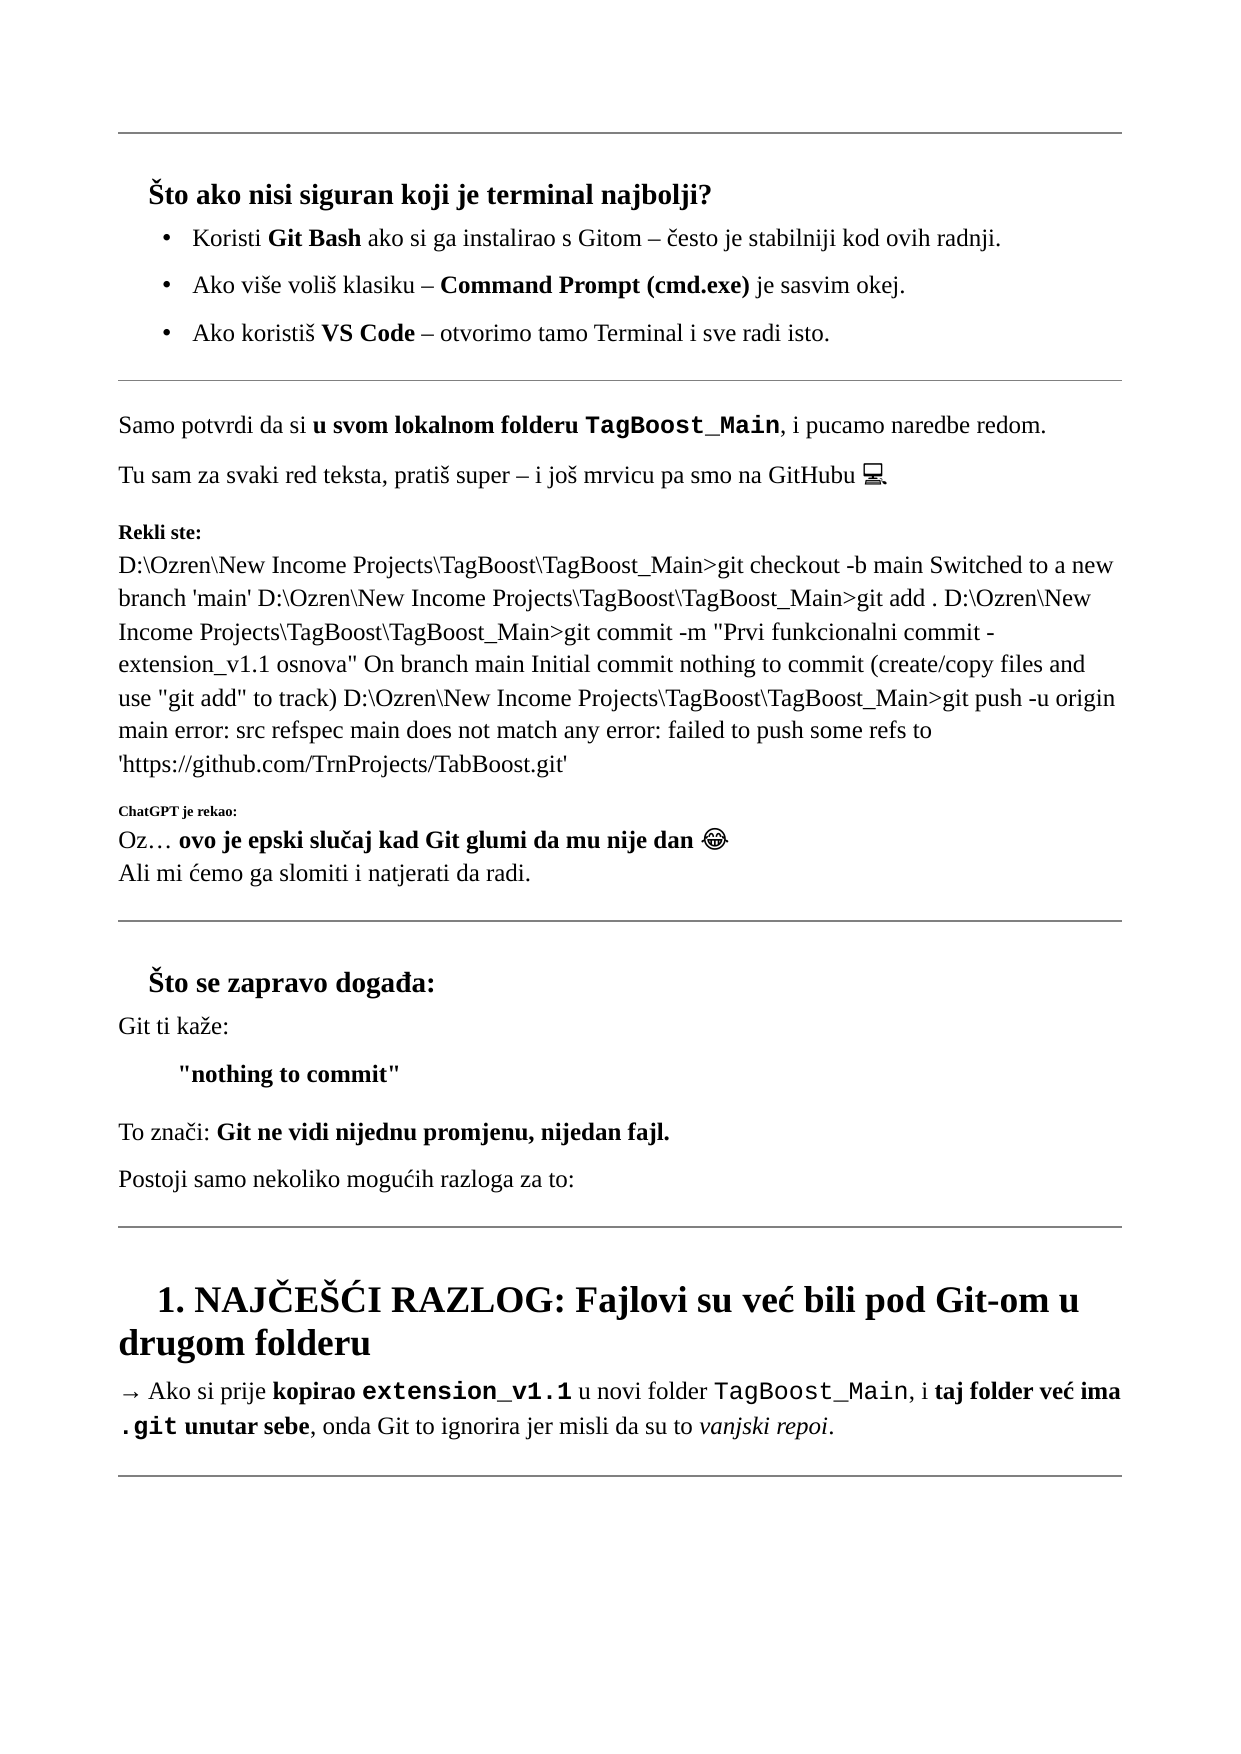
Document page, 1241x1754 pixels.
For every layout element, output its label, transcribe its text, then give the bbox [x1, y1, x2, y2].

list Ako koristiš VS Code – otvorimo tamo Terminal i sve radi isto. [162, 318, 1122, 347]
text D:\Ozren\New Income Projects\TagBoost\TagBoost_Main>git checkout -b main Switched to a new branch 'main' D:\Ozren\New Income Projects\TagBoost\TagBoost_Main>git add . D:\Ozren\New Income Projects\TagBoost\TagBoost_Main>git commit -m "Prvi funkcionalni commit - extension_v1.1 osnova" On branch main Initial commit nothing to commit (create/copy files and use "git add" to track) D:\Ozren\New Income Projects\TagBoost\TagBoost_Main>git push -u origin main error: src refspec main does not match any error: failed to push some refs to 'https://github.com/TrnProjects/TabBoost.git' [118, 551, 1122, 777]
text Tu sam za svaki red teksta, pratiš super – i još mrvicu pa smo na GitHubu 🔥💻 [118, 460, 1122, 489]
subtitle 📌 Što se zapravo događa: [118, 965, 1122, 998]
list Ako više voliš klasiku – Command Prompt (cmd.exe) je sasvim okej. [162, 271, 1122, 299]
text To znači: Git ne vidi nijednu promjenu, nijedan fajl. [118, 1117, 1122, 1146]
list Koristi Git Bash ako si ga instalirao s Gitom – često je stabilniji kod ovih radnji. [162, 223, 1122, 252]
subtitle Rekli ste: [118, 520, 1122, 544]
text Git ti kaže: [118, 1011, 1122, 1040]
text Samo potvrdi da si u svom lokalnom folderu TagBoost_Main, i pucamo naredbe redom. [118, 410, 1122, 441]
text Postoji samo nekoliko mogućih razloga za to: [118, 1164, 1122, 1193]
subtitle ChatGPT je rekao: [118, 802, 1122, 819]
text Oz… ovo je epski slučaj kad Git glumi da mu nije dan 😂 Ali mi ćemo ga slomiti i natjerati da radi. 💪 [118, 826, 1122, 887]
text "nothing to commit" [177, 1059, 1063, 1087]
subtitle 💬 Što ako nisi siguran koji je terminal najbolji? [118, 177, 1122, 211]
text → Ako si prije kopirao extension_v1.1 u novi folder TagBoost_Main, i taj folder već ima .git unutar sebe, onda Git to ignorira jer misli da su to vanjski repoi. [118, 1376, 1122, 1442]
subtitle ✅ 1. NAJČEŠĆI RAZLOG: Fajlovi su već bili pod Git-om u drugom folderu [118, 1277, 1122, 1363]
